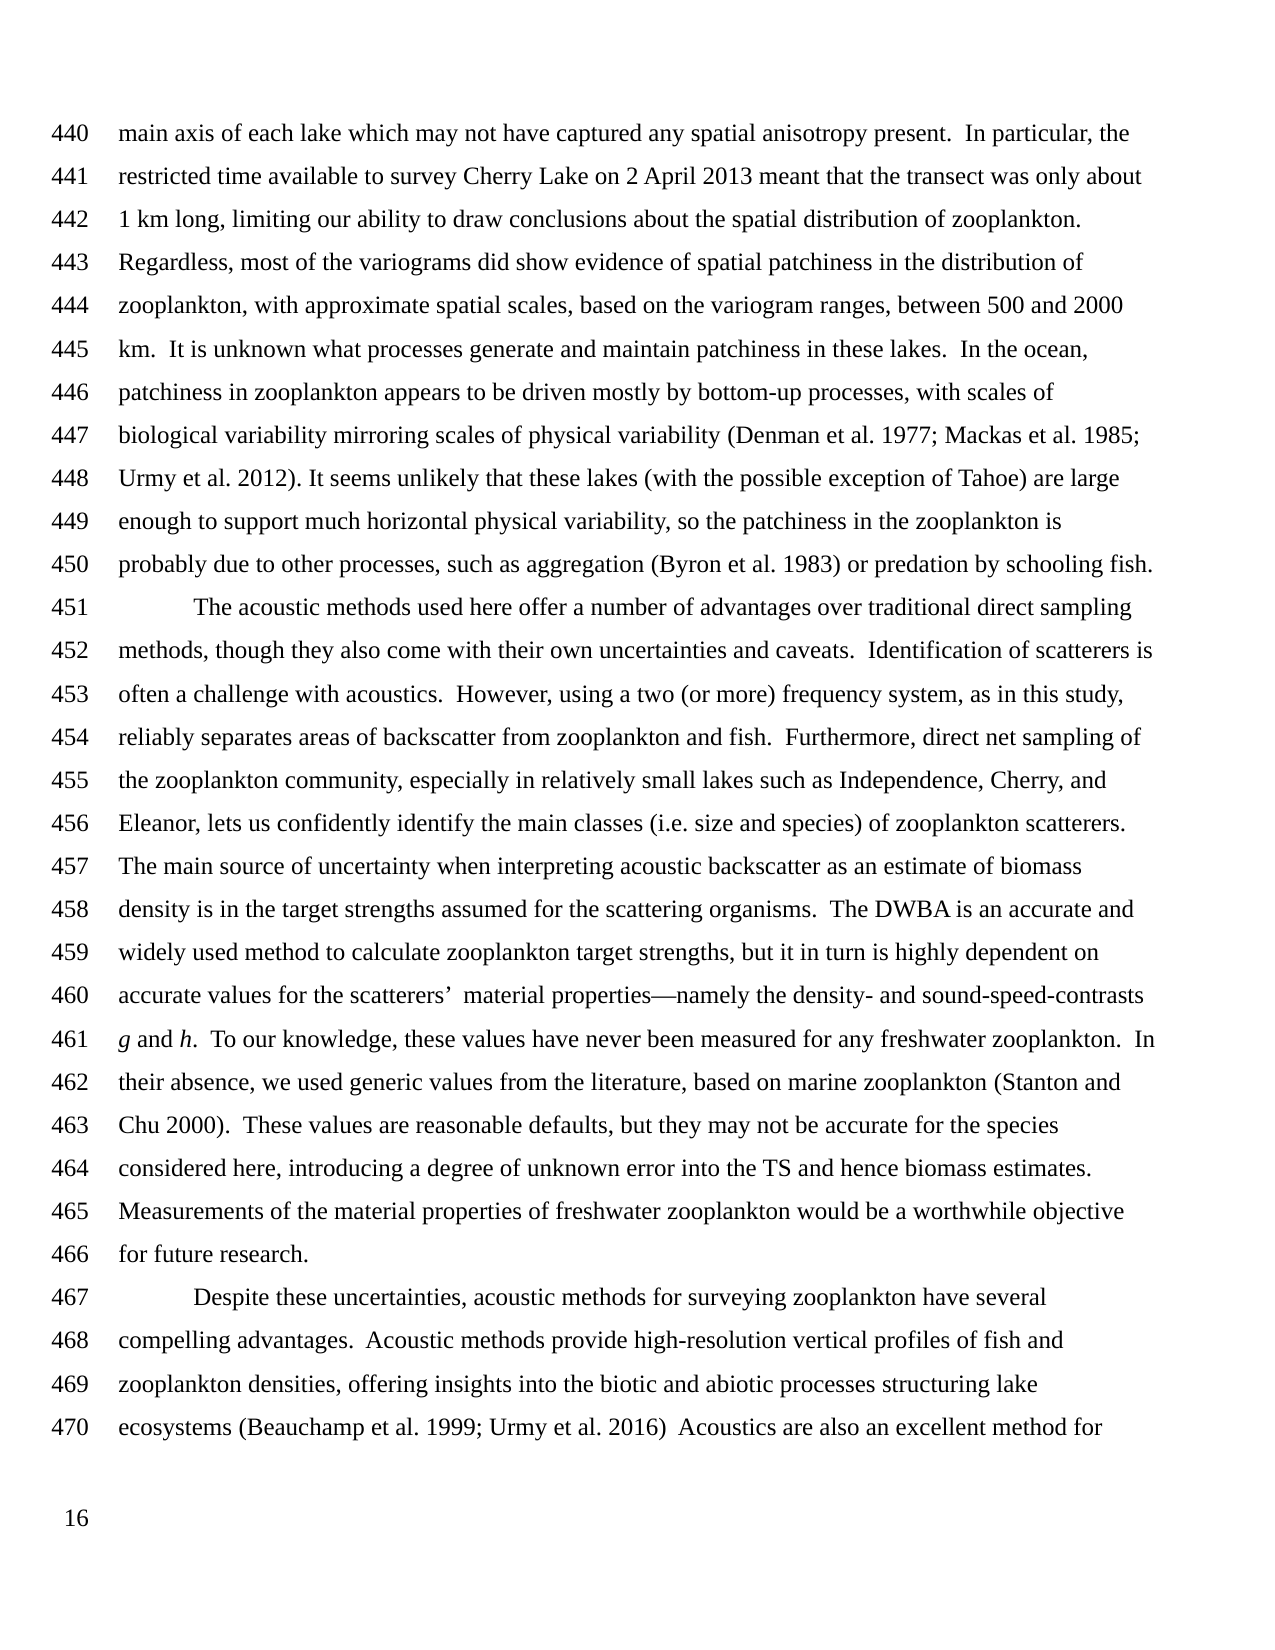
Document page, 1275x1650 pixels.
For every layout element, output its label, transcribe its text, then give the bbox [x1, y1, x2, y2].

text The acoustic methods used here offer a number of advantages over traditional direct sampling methods, though they also come with their own uncertainties and caveats. Identification of scatterers is often a challenge with acoustics. However, using a two (or more) frequency system, as in this study, reliably separates areas of backscatter from zooplankton and fish. Furthermore, direct net sampling of the zooplankton community, especially in relatively small lakes such as Independence, Cherry, and Eleanor, lets us confidently identify the main classes (i.e. size and species) of zooplankton scatterers. The main source of uncertainty when interpreting acoustic backscatter as an estimate of biomass density is in the target strengths assumed for the scattering organisms. The DWBA is an accurate and widely used method to calculate zooplankton target strengths, but it in turn is highly dependent on accurate values for the scatterers’ material properties—namely the density- and sound-speed-contrasts g and h. To our knowledge, these values have never been measured for any freshwater zooplankton. In their absence, we used generic values from the literature, based on marine zooplankton (Stanton and Chu 2000)⁠. These values are reasonable defaults, but they may not be accurate for the species considered here, introducing a degree of unknown error into the TS and hence biomass estimates. Measurements of the material properties of freshwater zooplankton would be a worthwhile objective for future research. [118, 592, 1157, 1268]
text main axis of each lake which may not have captured any spatial anisotropy present. In particular, the restricted time available to survey Cherry Lake on 2 April 2013 meant that the transect was only about 1 km long, limiting our ability to draw conclusions about the spatial distribution of zooplankton. Regardless, most of the variograms did show evidence of spatial patchiness in the distribution of zooplankton, with approximate spatial scales, based on the variogram ranges, between 500 and 2000 km. It is unknown what processes generate and maintain patchiness in these lakes. In the ocean, patchiness in zooplankton appears to be driven mostly by bottom-up processes, with scales of biological variability mirroring scales of physical variability (Denman et al. 1977; Mackas et al. 1985; Urmy et al. 2012)⁠. It seems unlikely that these lakes (with the possible exception of Tahoe) are large enough to support much horizontal physical variability, so the patchiness in the zooplankton is probably due to other processes, such as aggregation (Byron et al. 1983)⁠ or predation by schooling fish. [118, 118, 1157, 578]
text Despite these uncertainties, acoustic methods for surveying zooplankton have several compelling advantages. Acoustic methods provide high-resolution vertical profiles of fish and zooplankton densities, offering insights into the biotic and abiotic processes structuring lake ecosystems (Beauchamp et al. 1999; Urmy et al. 2016)⁠ Acoustics are also an excellent method for [118, 1282, 1157, 1441]
